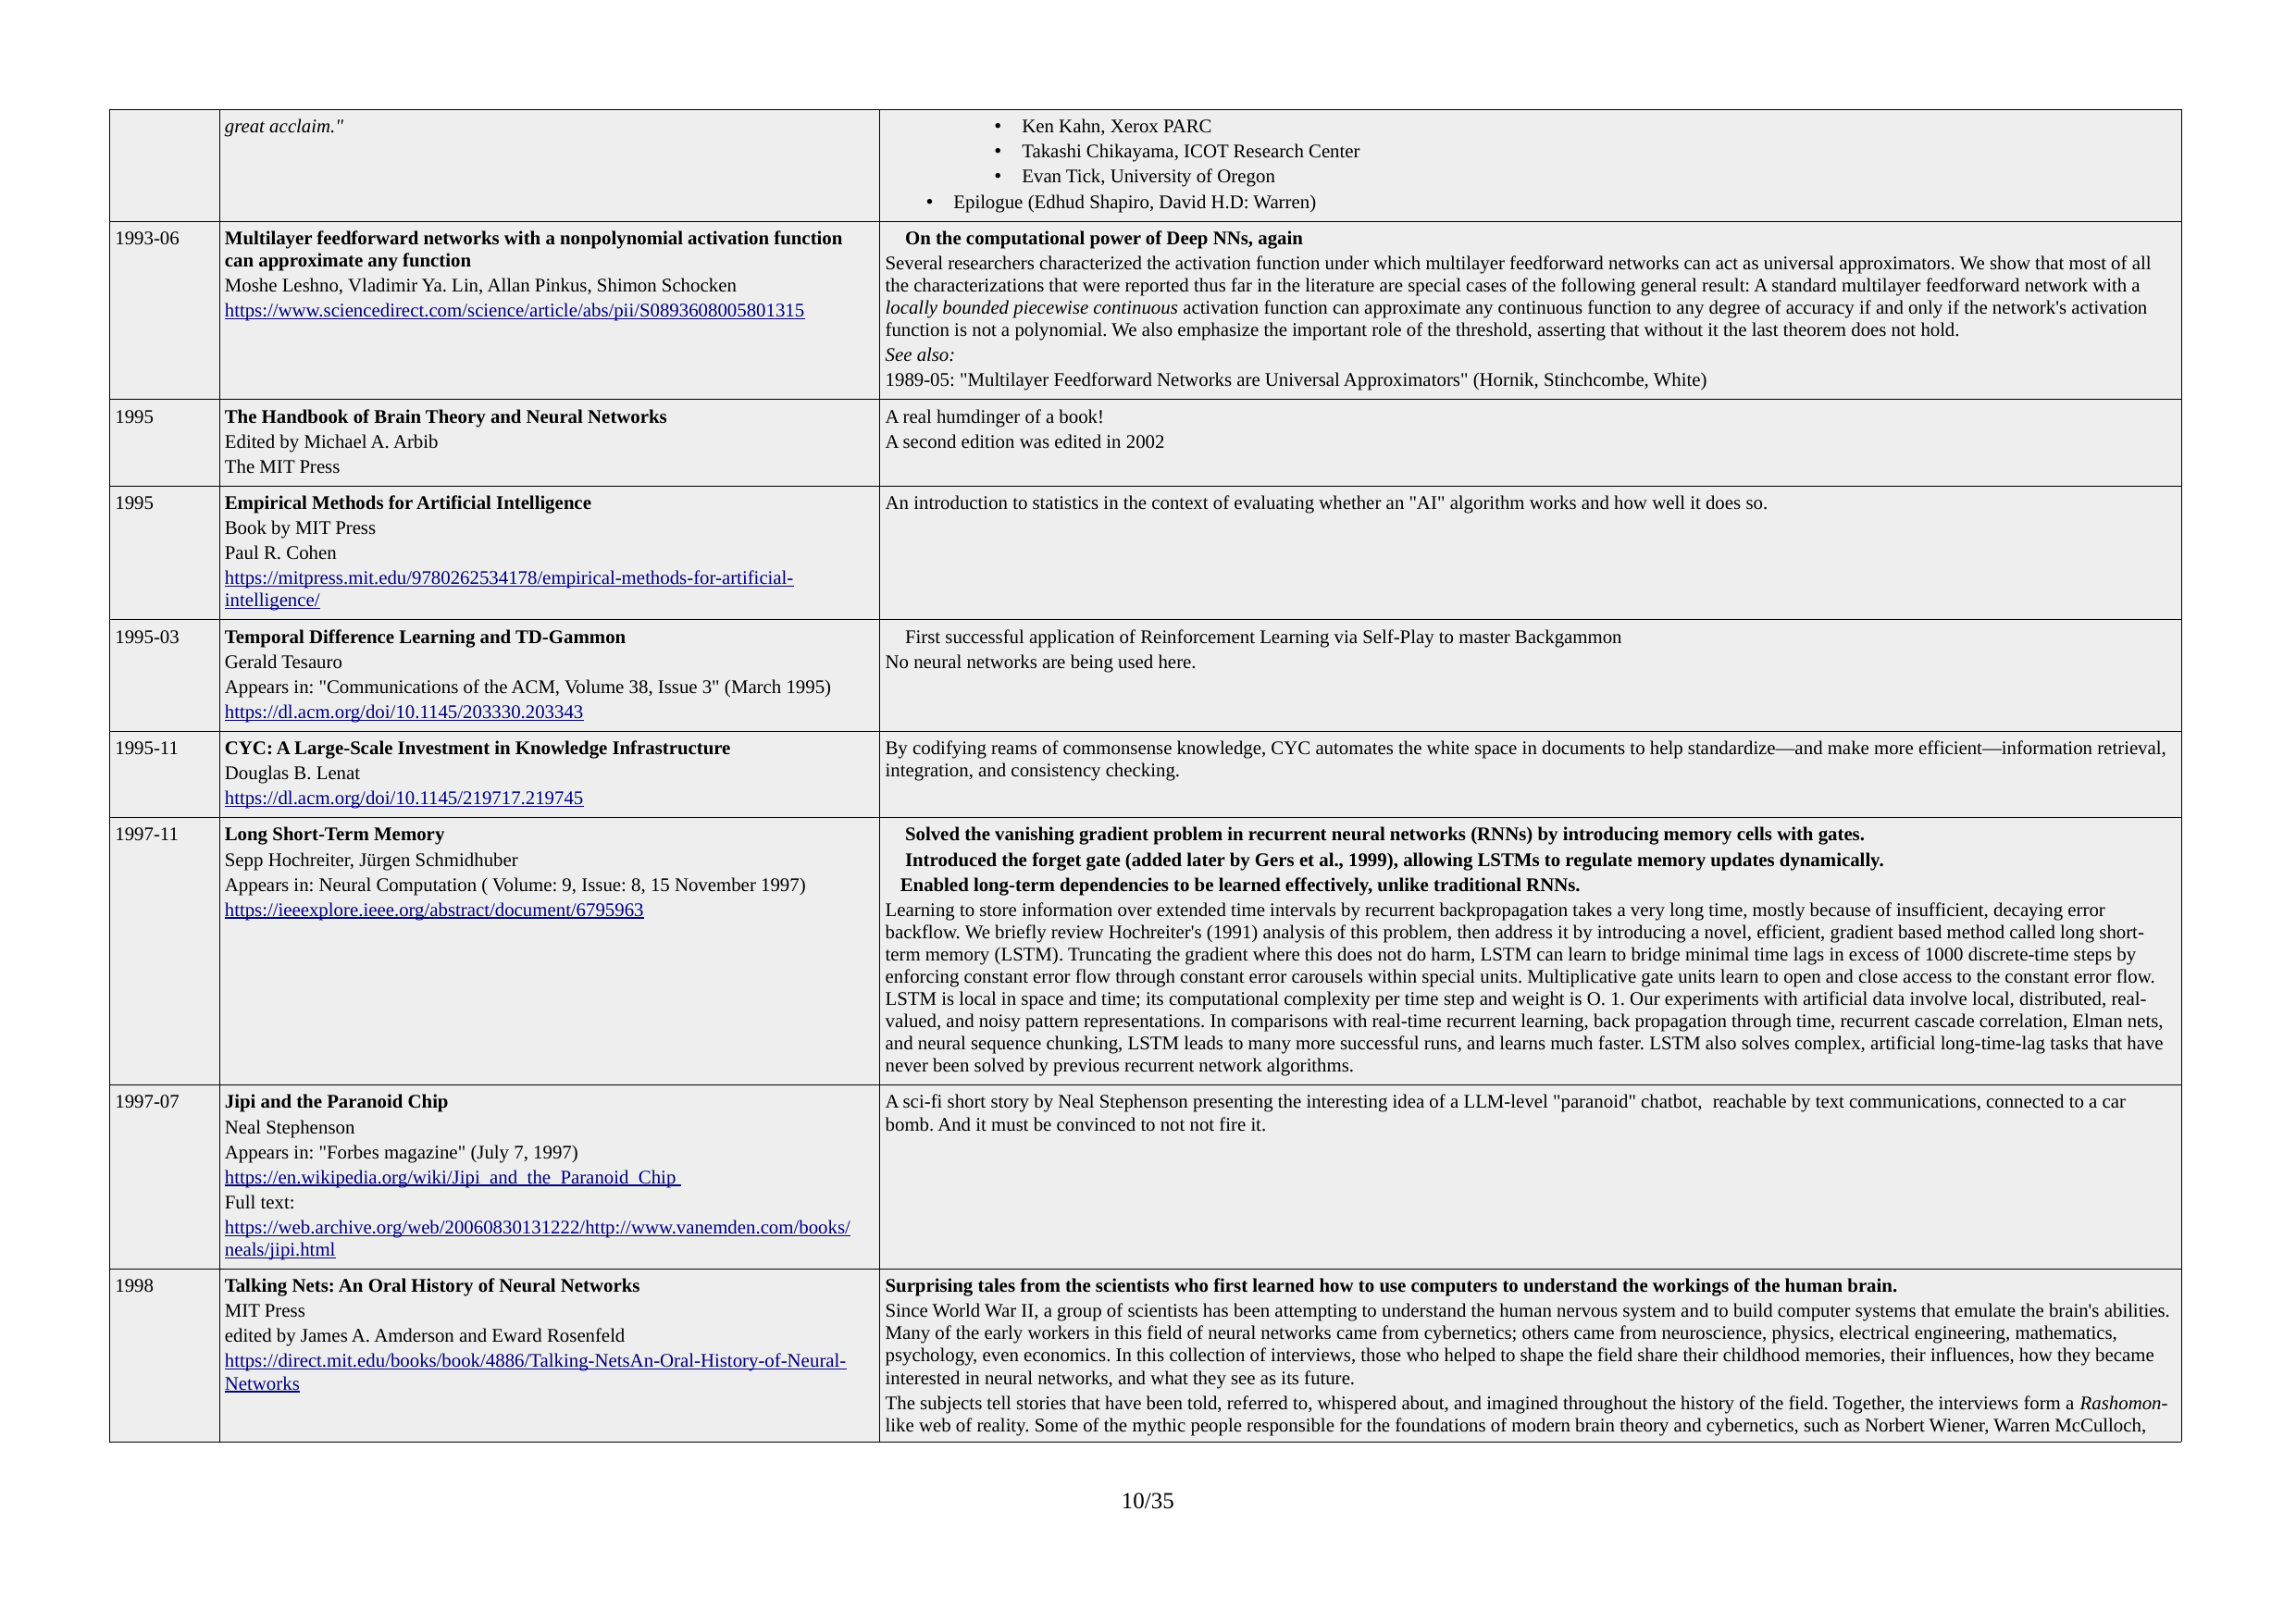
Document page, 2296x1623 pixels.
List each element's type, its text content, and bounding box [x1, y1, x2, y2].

table_cell Empirical Methods for Artificial Intelligence Book by MIT Press Paul R. Cohen https://mitpress.mit.edu/9780262534178/empirical-methods-for-artificial-intelligence/ [220, 487, 879, 619]
table_cell 1995-11 [110, 732, 219, 817]
table_cell 🦉 First successful application of Reinforcement Learning via Self-Play to master Backgammon No neural networks are being used here. [880, 620, 2181, 731]
table_cell Jipi and the Paranoid Chip Neal Stephenson Appears in: "Forbes magazine" (July 7, 1997) https://en.wikipedia.org/wiki/Jipi_and_the_Paranoid_Chip Full text: https://web.archive.org/web/20060830131222/http://www.vanemden.com/books/neals/jipi.html [220, 1085, 879, 1269]
table_cell Temporal Difference Learning and TD-Gammon Gerald Tesauro Appears in: "Communications of the ACM, Volume 38, Issue 3" (March 1995) https://dl.acm.org/doi/10.1145/203330.203343 [220, 620, 879, 731]
table_cell 1997-07 🚀 [110, 1085, 219, 1269]
table_cell 1997-11 [110, 818, 219, 1084]
table_cell 🦉 On the computational power of Deep NNs, again Several researchers characterized the activation function under which multilayer feedforward networks can act as universal approximators. We show that most of all the characterizations that were reported thus far in the literature are special cases of the following general result: A standard multilayer feedforward network with a locally bounded piecewise continuous activation function can approximate any continuous function to any degree of accuracy if and only if the network's activation function is not a polynomial. We also emphasize the important role of the threshold, asserting that without it the last theorem does not hold. See also: 1989-05: "Multilayer Feedforward Networks are Universal Approximators" (Hornik, Stinchcombe, White) [880, 222, 2181, 399]
table_cell Talking Nets: An Oral History of Neural Networks MIT Press edited by James A. Amderson and Eward Rosenfeld https://direct.mit.edu/books/book/4886/Talking-NetsAn-Oral-History-of-Neural-Networks [220, 1270, 879, 1442]
table_cell The Fifth Generation Project: Personal Perspectives (Ehud Shapior, David H.D. Warren) Launching the New Era Kazuhiro Fuchi, ICOT Research Center Robert Kowalski, Imperial College Koichi Furukawa, Kelo University Kazunori Ueda, NEC Corporation Ken Kahn, Xerox PARC Takashi Chikayama, ICOT Research Center Evan Tick, University of Oregon Epilogue (Edhud Shapiro, David H.D: Warren) [880, 110, 2181, 221]
table_cell Long Short-Term Memory Sepp Hochreiter, Jürgen Schmidhuber Appears in: Neural Computation ( Volume: 9, Issue: 8, 15 November 1997) https://ieeexplore.ieee.org/abstract/document/6795963 [220, 818, 879, 1084]
table_cell 1995 📔 [110, 487, 219, 619]
table_cell By codifying reams of commonsense knowledge, CYC automates the white space in documents to help standardize—and make more efficient—information retrieval, integration, and consistency checking. [880, 732, 2181, 817]
table_cell An introduction to statistics in the context of evaluating whether an "AI" algorithm works and how well it does so. [880, 487, 2181, 619]
table_cell 1998 📔 [110, 1270, 219, 1442]
table_cell 1995 📔 [110, 400, 219, 486]
table_cell A real humdinger of a book! A second edition was edited in 2002 [880, 400, 2181, 486]
table_cell 1995-03 [110, 620, 219, 731]
table_cell [110, 110, 219, 221]
table_cell CYC: A Large-Scale Investment in Knowledge Infrastructure Douglas B. Lenat https://dl.acm.org/doi/10.1145/219717.219745 [220, 732, 879, 817]
table_cell Multilayer feedforward networks with a nonpolynomial activation function can approximate any function Moshe Leshno, Vladimir Ya. Lin, Allan Pinkus, Shimon Schocken https://www.sciencedirect.com/science/article/abs/pii/S0893608005801315 [220, 222, 879, 399]
table_cell A sci-fi short story by Neal Stephenson presenting the interesting idea of a LLM-level "paranoid" chatbot, reachable by text communications, connected to a car bomb. And it must be convinced to not not fire it. [880, 1085, 2181, 1269]
table_cell 1993-06 [110, 222, 219, 399]
table_cell The Handbook of Brain Theory and Neural Networks Edited by Michael A. Arbib The MIT Press [220, 400, 879, 486]
table_cell 🦉 Solved the vanishing gradient problem in recurrent neural networks (RNNs) by introducing memory cells with gates. 🦉 Introduced the forget gate (added later by Gers et al., 1999), allowing LSTMs to regulate memory updates dynamically. 🦉Enabled long-term dependencies to be learned effectively, unlike traditional RNNs. Learning to store information over extended time intervals by recurrent backpropagation takes a very long time, mostly because of insufficient, decaying error backflow. We briefly review Hochreiter's (1991) analysis of this problem, then address it by introducing a novel, efficient, gradient based method called long short-term memory (LSTM). Truncating the gradient where this does not do harm, LSTM can learn to bridge minimal time lags in excess of 1000 discrete-time steps by enforcing constant error flow through constant error carousels within special units. Multiplicative gate units learn to open and close access to the constant error flow. LSTM is local in space and time; its computational complexity per time step and weight is O. 1. Our experiments with artificial data involve local, distributed, real-valued, and noisy pattern representations. In comparisons with real-time recurrent learning, back propagation through time, recurrent cascade correlation, Elman nets, and neural sequence chunking, LSTM leads to many more successful runs, and learns much faster. LSTM also solves complex, artificial long-time-lag tasks that have never been solved by previous recurrent network algorithms. [880, 818, 2181, 1084]
table_cell great acclaim." [220, 110, 879, 221]
table_cell Surprising tales from the scientists who first learned how to use computers to understand the workings of the human brain. Since World War II, a group of scientists has been attempting to understand the human nervous system and to build computer systems that emulate the brain's abilities. Many of the early workers in this field of neural networks came from cybernetics; others came from neuroscience, physics, electrical engineering, mathematics, psychology, even economics. In this collection of interviews, those who helped to shape the field share their childhood memories, their influences, how they became interested in neural networks, and what they see as its future. The subjects tell stories that have been told, referred to, whispered about, and imagined throughout the history of the field. Together, the interviews form a Rashomon-like web of reality. Some of the mythic people responsible for the foundations of modern brain theory and cybernetics, such as Norbert Wiener, Warren McCulloch, [880, 1270, 2181, 1442]
